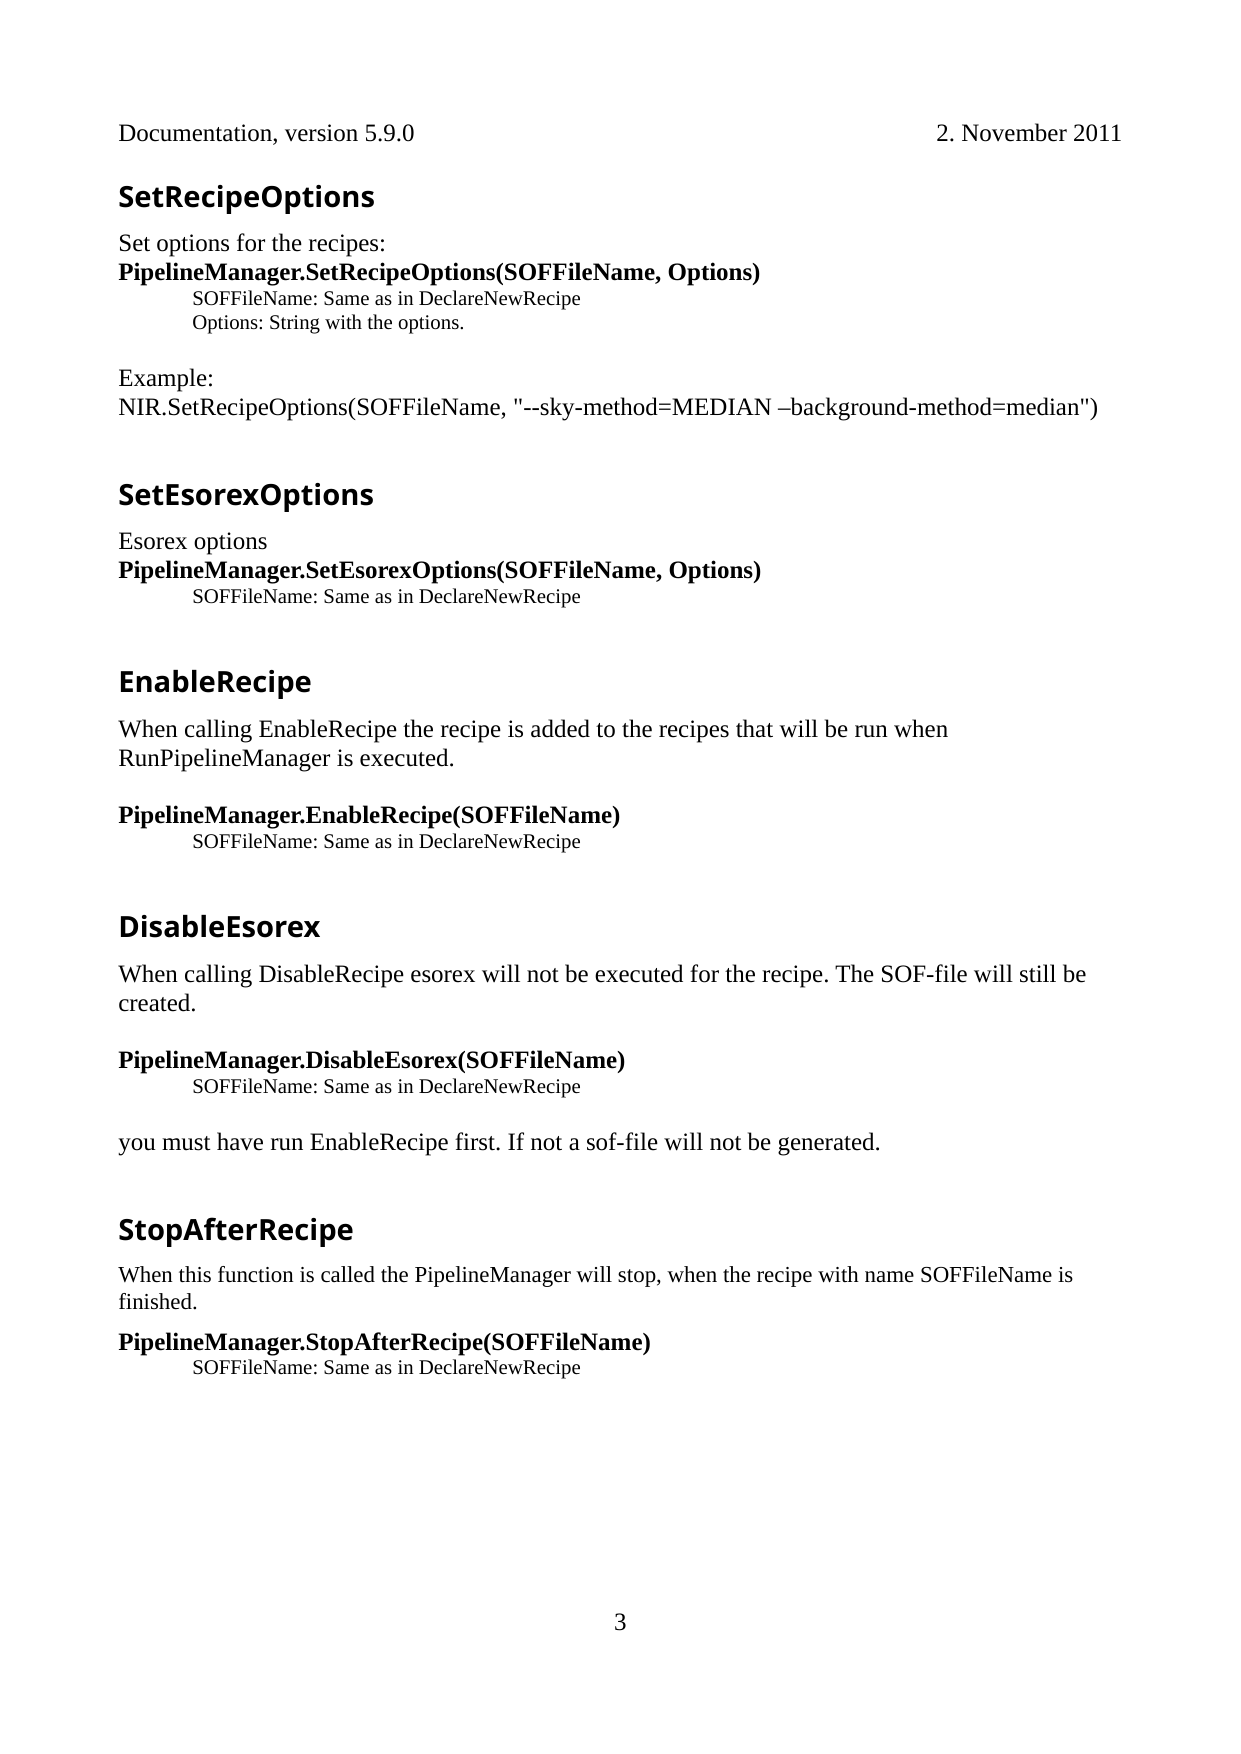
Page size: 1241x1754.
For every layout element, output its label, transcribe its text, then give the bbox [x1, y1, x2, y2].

subtitle DisableEsorex [118, 907, 1122, 946]
text SOFFileName: Same as in DeclareNewRecipe [118, 1074, 1122, 1098]
text Esorex options [118, 526, 1122, 555]
text PipelineManager.SetRecipeOptions(SOFFileName, Options) [118, 257, 1122, 286]
text SOFFileName: Same as in DeclareNewRecipe [118, 286, 1122, 310]
text When calling EnableRecipe the recipe is added to the recipes that will be run when RunPipelineManager is executed. [118, 714, 1122, 771]
subtitle SetEsorexOptions [118, 474, 1122, 514]
text SOFFileName: Same as in DeclareNewRecipe [118, 829, 1122, 853]
subtitle EnableRecipe [118, 662, 1122, 701]
text Set options for the recipes: [118, 228, 1122, 257]
text NIR.SetRecipeOptions(SOFFileName, "--sky-method=MEDIAN –background-method=median") [118, 392, 1122, 420]
text PipelineManager.DisableEsorex(SOFFileName) [118, 1045, 1122, 1074]
text PipelineManager.EnableRecipe(SOFFileName) [118, 800, 1122, 829]
text Example: [118, 363, 1122, 392]
text SOFFileName: Same as in DeclareNewRecipe [118, 584, 1122, 608]
subtitle SetRecipeOptions [118, 176, 1122, 216]
text PipelineManager.SetEsorexOptions(SOFFileName, Options) [118, 555, 1122, 584]
text Options: String with the options. [118, 310, 1122, 334]
text When calling DisableRecipe esorex will not be executed for the recipe. The SOF-file will still be created. [118, 959, 1122, 1016]
text you must have run EnableRecipe first. If not a sof-file will not be generated. [118, 1127, 1122, 1155]
text SOFFileName: Same as in DeclareNewRecipe [118, 1355, 1122, 1379]
text When this function is called the PipelineManager will stop, when the recipe with name SOFFileName is finished. [118, 1261, 1122, 1314]
text PipelineManager.StopAfterRecipe(SOFFileName) [118, 1327, 1122, 1355]
subtitle StopAfterRecipe [118, 1209, 1122, 1249]
